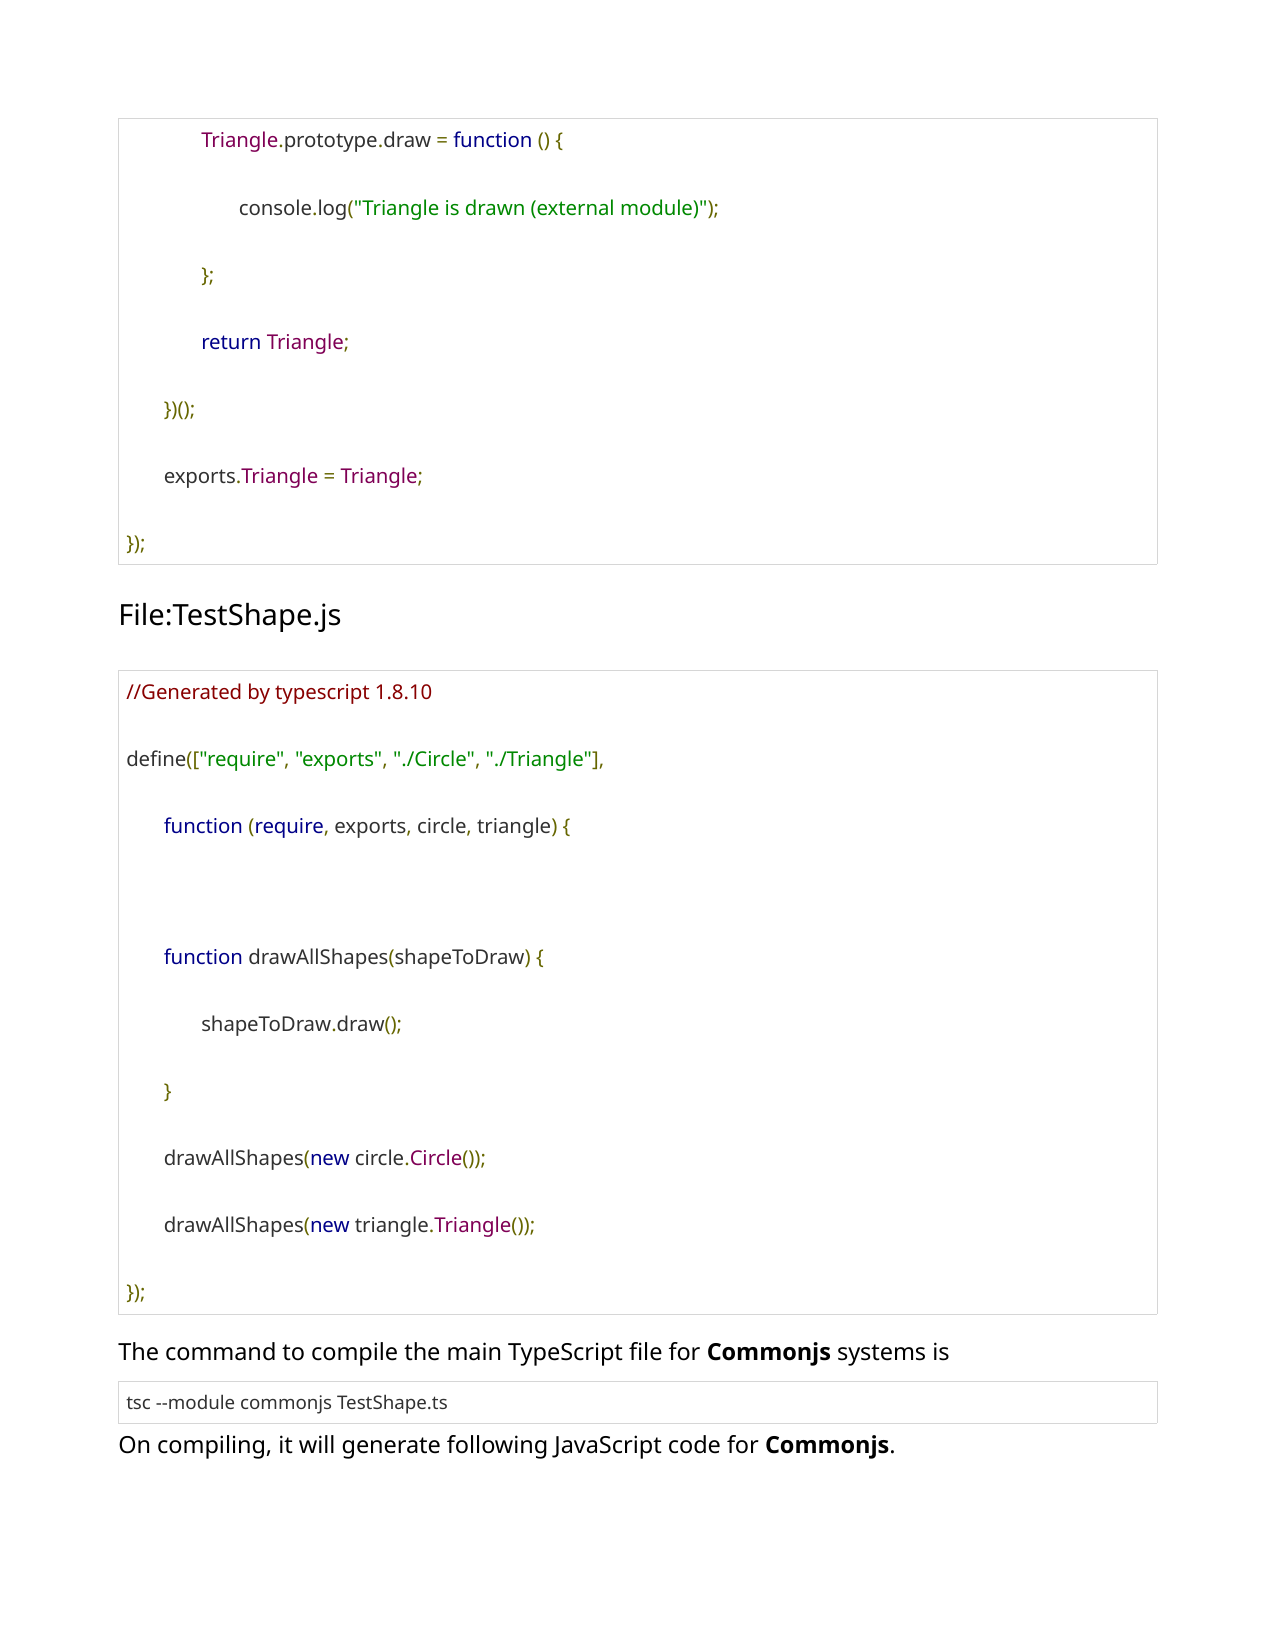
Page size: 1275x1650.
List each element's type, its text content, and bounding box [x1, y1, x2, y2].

text console.log("Triangle is drawn (external module)"); [119, 185, 1157, 221]
text function (require, exports, circle, triangle) { [119, 803, 1157, 839]
text exports.Triangle = Triangle; [119, 453, 1157, 489]
text })(); [119, 386, 1157, 422]
text drawAllShapes(new circle.Circle()); [119, 1136, 1157, 1172]
text } [119, 1069, 1157, 1105]
text return Triangle; [119, 319, 1157, 355]
text function drawAllShapes(shapeToDraw) { [119, 935, 1157, 971]
text The command to compile the main TypeScript file for Commonjs systems is [118, 1329, 1157, 1367]
text define(["require", "exports", "./Circle", "./Triangle"], [119, 737, 1157, 772]
subtitle File:TestShape.js [118, 594, 1157, 634]
text //Generated by typescript 1.8.10 [119, 671, 1157, 706]
text shapeToDraw.draw(); [119, 1002, 1157, 1038]
text drawAllShapes(new triangle.Triangle()); [119, 1203, 1157, 1239]
text }); [119, 521, 1157, 564]
text On compiling, it will generate following JavaScript code for Commonjs. [118, 1424, 1157, 1460]
text Triangle.prototype.draw = function () { [119, 119, 1157, 154]
text }); [119, 1270, 1157, 1314]
text }; [119, 252, 1157, 288]
text tsc --module commonjs TestShape.ts [119, 1382, 1157, 1423]
